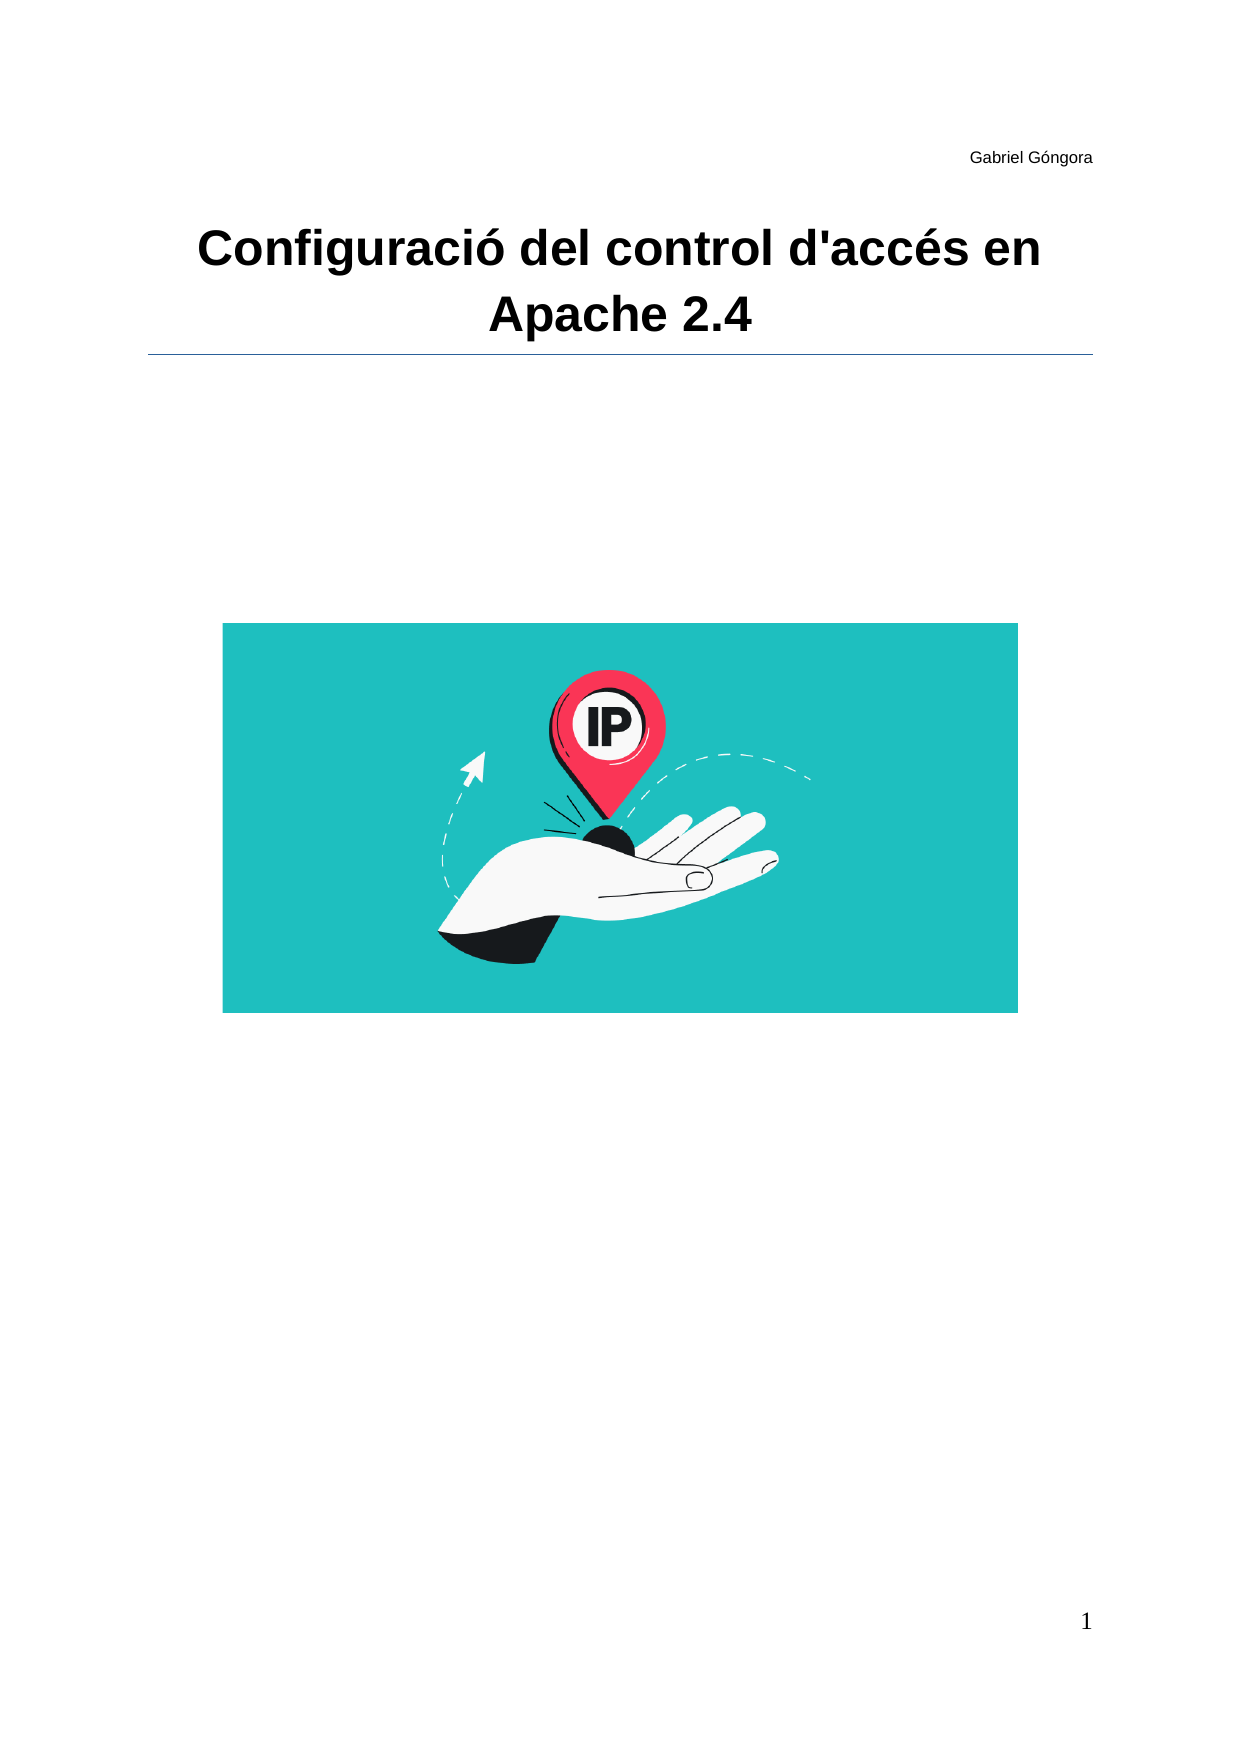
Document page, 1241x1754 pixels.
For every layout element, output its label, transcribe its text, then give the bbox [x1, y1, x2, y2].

text Configuració del control d'accés en Apache 2.4 [148, 207, 1093, 354]
picture [222, 623, 1018, 1013]
